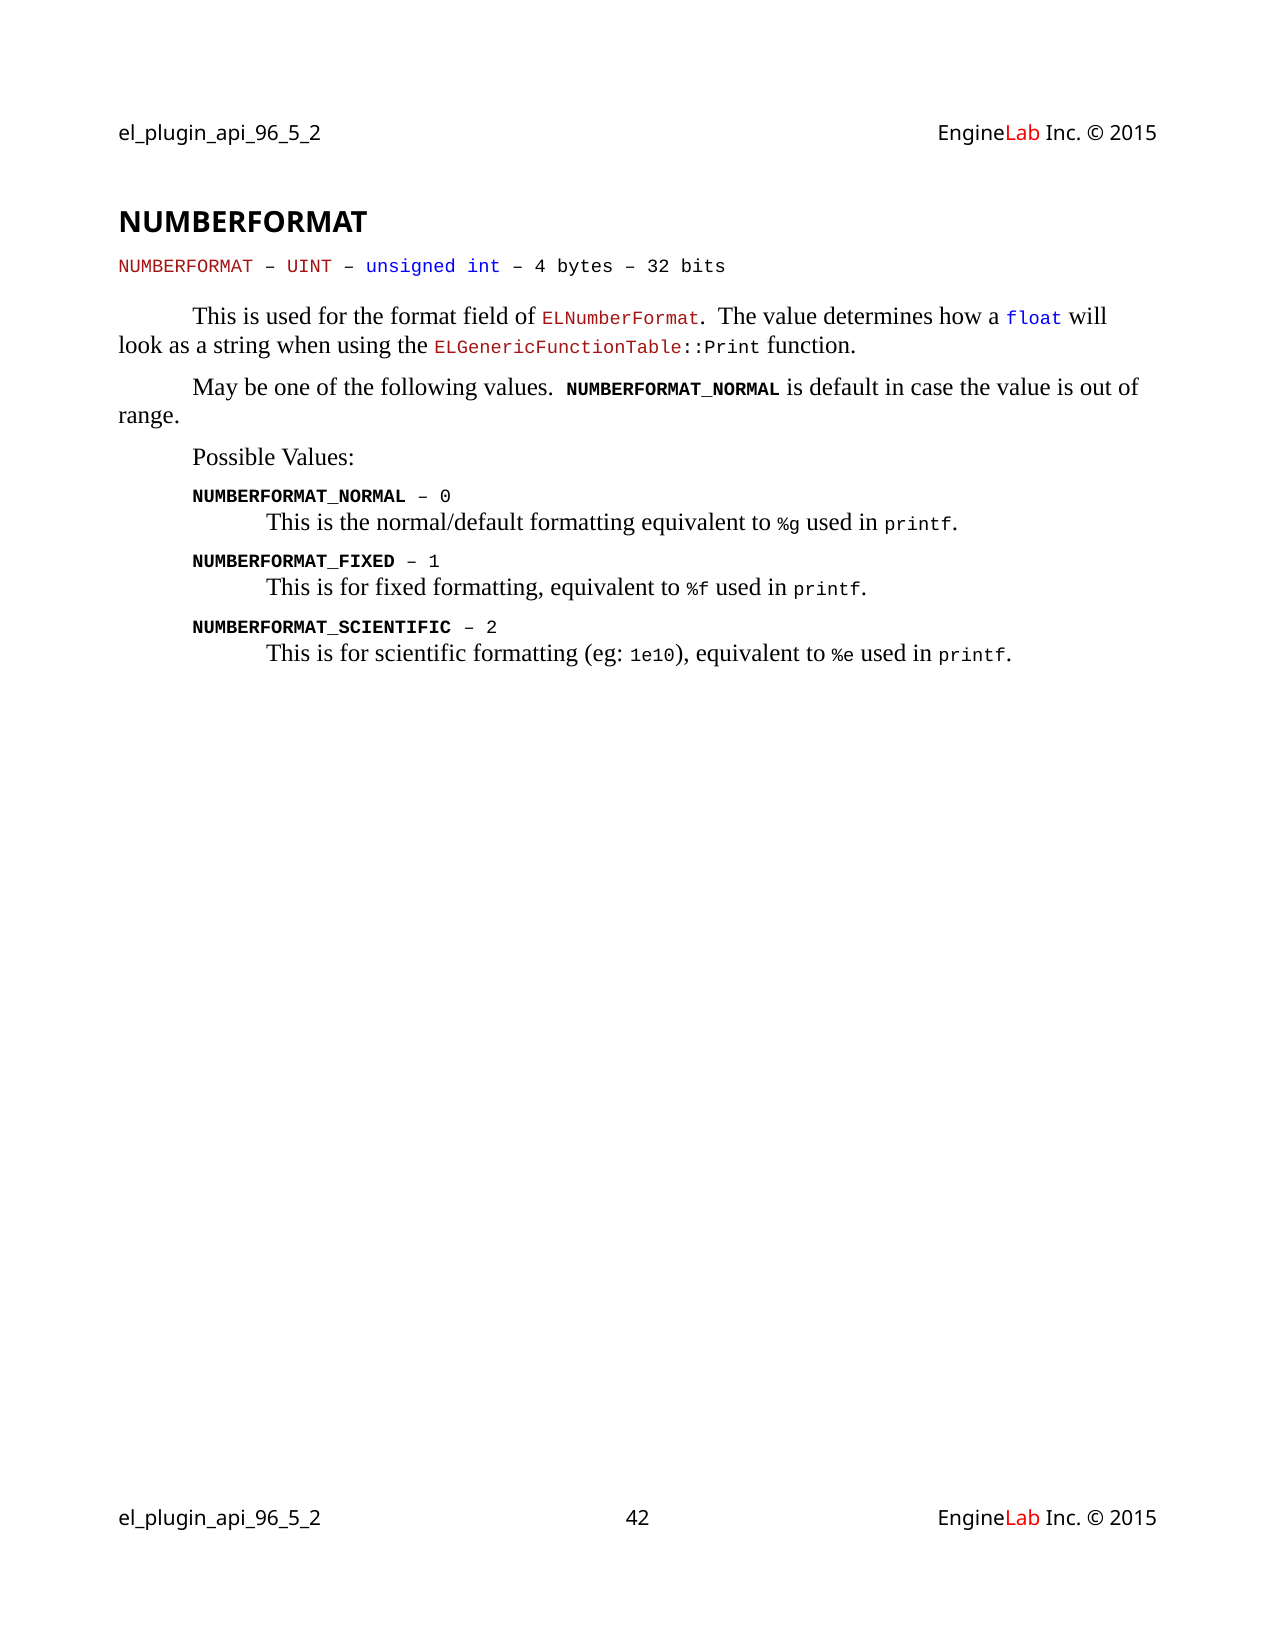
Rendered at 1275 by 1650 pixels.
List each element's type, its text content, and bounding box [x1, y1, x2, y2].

text NUMBERFORMAT – UINT – unsigned int – 4 bytes – 32 bits [118, 253, 1157, 277]
text NUMBERFORMAT_FIXED – 1 [118, 548, 1157, 572]
text This is for scientific formatting (eg: 1e10), equivalent to %e used in printf. [118, 638, 1157, 667]
text This is used for the format field of ELNumberFormat. The value determines how a float will look as a string when using the ELGenericFunctionTable::Print function. [118, 301, 1157, 359]
text Possible Values: [118, 442, 1157, 471]
text This is for fixed formatting, equivalent to %f used in printf. [118, 572, 1157, 601]
subtitle NUMBERFORMAT [118, 201, 1157, 241]
text NUMBERFORMAT_SCIENTIFIC – 2 [118, 614, 1157, 638]
text May be one of the following values. NUMBERFORMAT_NORMAL is default in case the value is out of range. [118, 372, 1157, 429]
text NUMBERFORMAT_NORMAL – 0 [118, 483, 1157, 507]
text This is the normal/default formatting equivalent to %g used in printf. [118, 507, 1157, 536]
